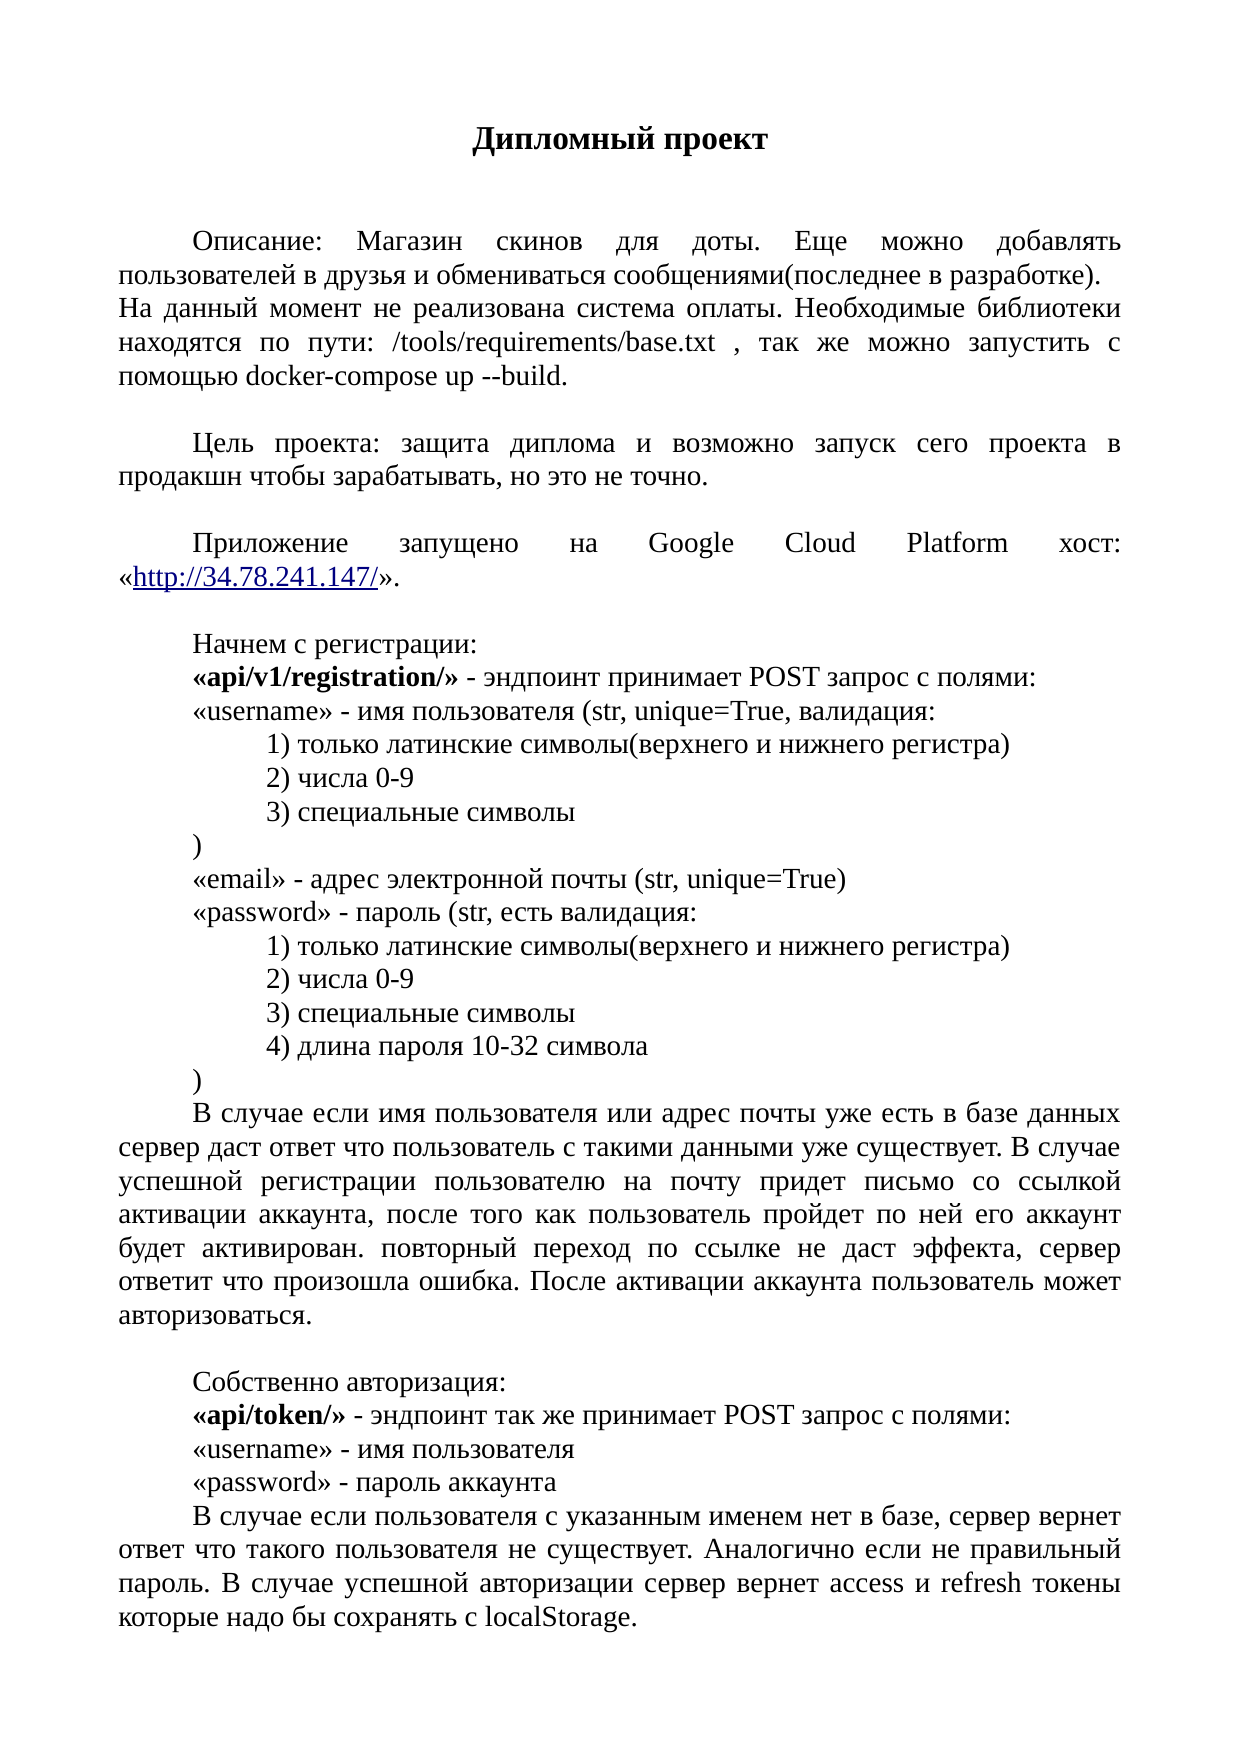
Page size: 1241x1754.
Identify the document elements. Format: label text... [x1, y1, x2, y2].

text Описание: Магазин скинов для доты. Еще можно добавлять пользователей в друзья и обмениваться сообщениями(последнее в разработке). [118, 223, 1122, 291]
text ) [118, 827, 1122, 861]
text Собственно авторизация: [118, 1364, 1122, 1397]
text 1) только латинские символы(верхнего и нижнего регистра) [118, 727, 1122, 760]
text Начнем с регистрации: [118, 626, 1122, 659]
text 1) только латинские символы(верхнего и нижнего регистра) [118, 928, 1122, 961]
text Цель проекта: защита диплома и возможно запуск сего проекта в продакшн чтобы зарабатывать, но это не точно. [118, 425, 1122, 492]
text «api/v1/registration/» - эндпоинт принимает POST запрос с полями: [118, 659, 1122, 693]
text В случае если имя пользователя или адрес почты уже есть в базе данных сервер даст ответ что пользователь с такими данными уже существует. В случае успешной регистрации пользователю на почту придет письмо со ссылкой активации аккаунта, после того как пользователь пройдет по ней его аккаунт будет активирован. повторный переход по ссылке не даст эффекта, сервер ответит что произошла ошибка. После активации аккаунта пользователь может авторизоваться. [118, 1096, 1122, 1330]
text 2) числа 0-9 [118, 961, 1122, 995]
text «password» - пароль аккаунта [118, 1464, 1122, 1498]
text «api/token/» - эндпоинт так же принимает POST запрос с полями: [118, 1397, 1122, 1431]
text «username» - имя пользователя (str, unique=True, валидация: [118, 693, 1122, 727]
text 3) специальные символы [118, 794, 1122, 827]
text Приложение запущено на Google Cloud Platform хост: «http://34.78.241.147/». [118, 525, 1122, 592]
text На данный момент не реализована система оплаты. Необходимые библиотеки находятся по пути: /tools/requirements/base.txt , так же можно запустить с помощью docker-compose up --build. [118, 291, 1122, 391]
text «username» - имя пользователя [118, 1431, 1122, 1464]
text Дипломный проект [118, 118, 1122, 156]
text ) [118, 1062, 1122, 1096]
text 4) длина пароля 10-32 символа [118, 1028, 1122, 1062]
text «password» - пароль (str, есть валидация: [118, 894, 1122, 928]
text 3) специальные символы [118, 995, 1122, 1028]
text «email» - адрес электронной почты (str, unique=True) [118, 861, 1122, 894]
text 2) числа 0-9 [118, 760, 1122, 794]
text В случае если пользователя с указанным именем нет в базе, сервер вернет ответ что такого пользователя не существует. Аналогично если не правильный пароль. В случае успешной авторизации сервер вернет access и refresh токены которые надо бы сохранять с localStorage. [118, 1498, 1122, 1632]
